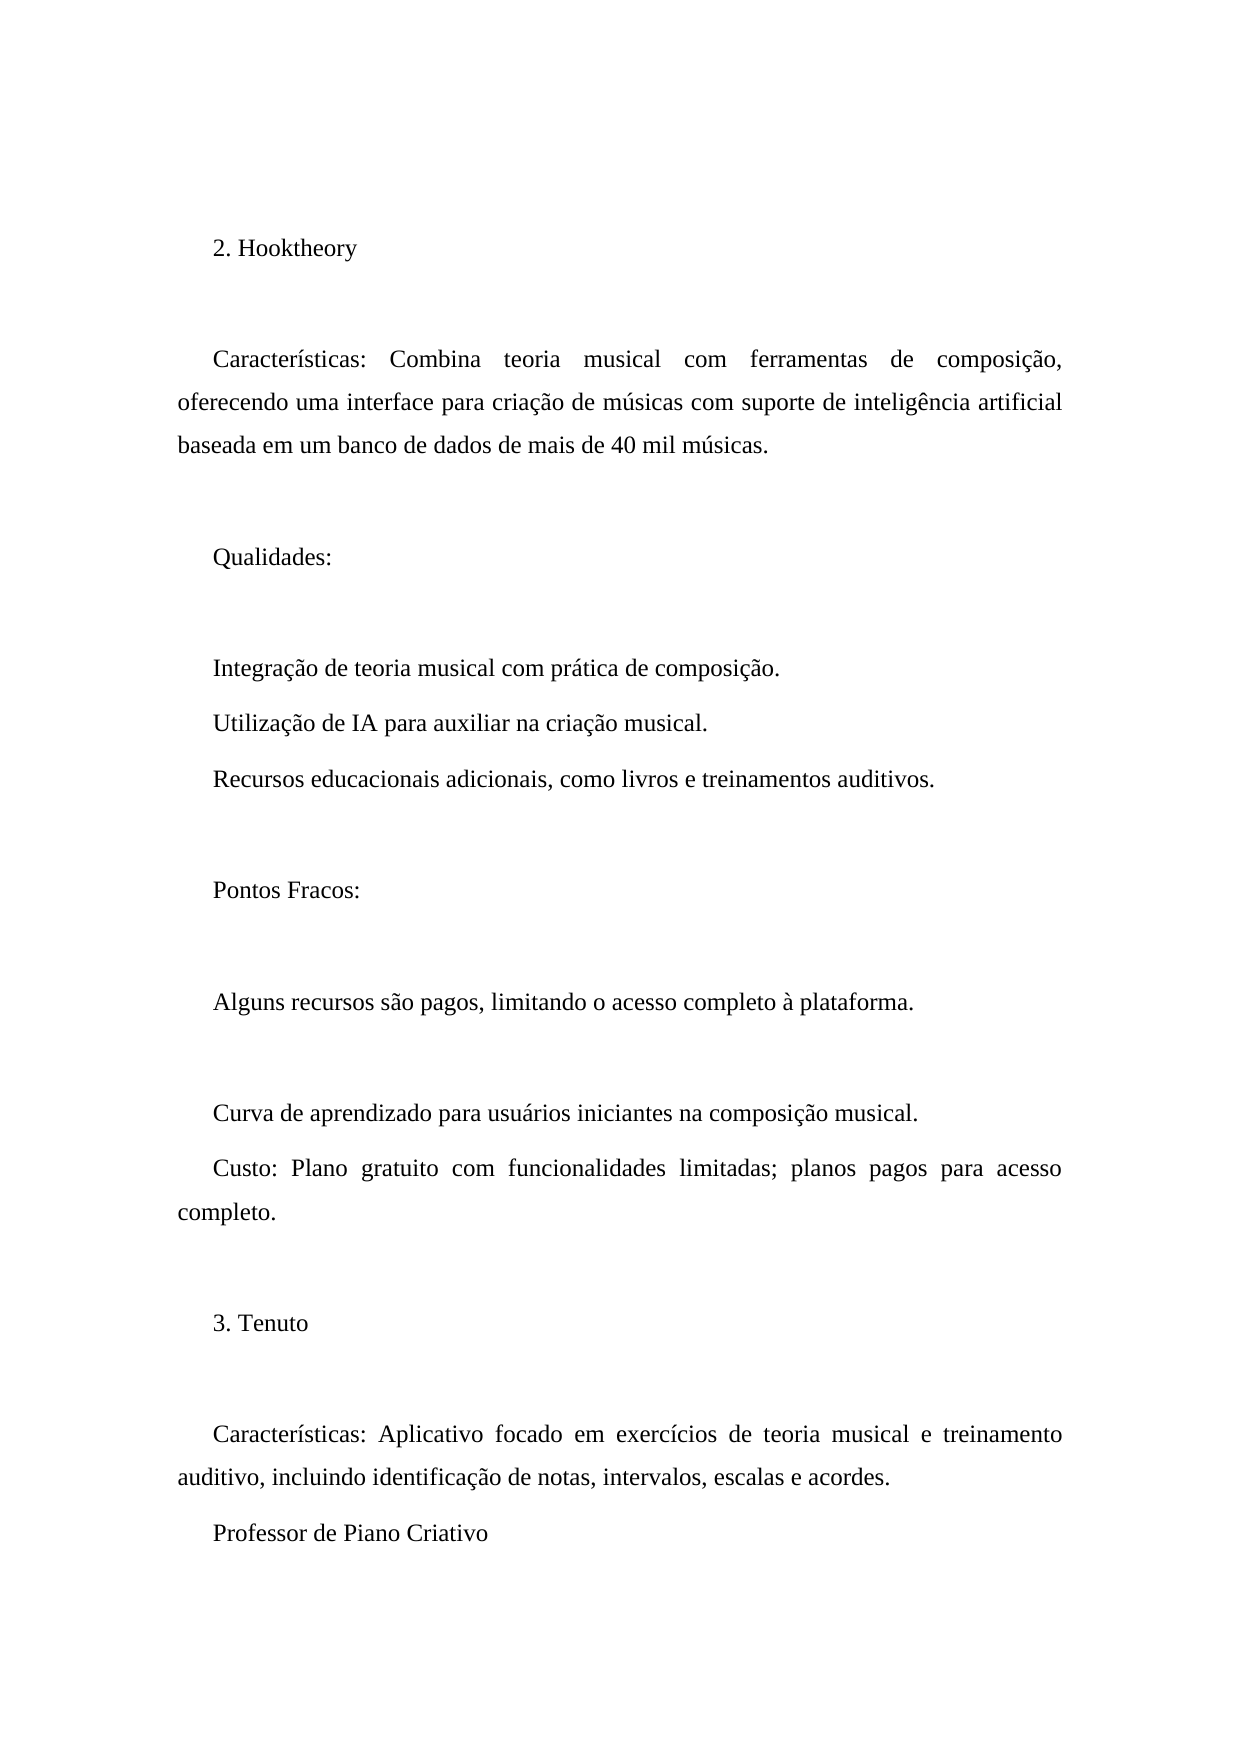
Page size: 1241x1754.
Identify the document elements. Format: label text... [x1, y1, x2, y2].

text Curva de aprendizado para usuários iniciantes na composição musical.​ [177, 1098, 1063, 1127]
text Integração de teoria musical com prática de composição.​ [177, 653, 1063, 682]
text Professor de Piano Criativo [177, 1518, 1063, 1547]
text Custo: Plano gratuito com funcionalidades limitadas; planos pagos para acesso completo.​ [177, 1153, 1063, 1225]
text Utilização de IA para auxiliar na criação musical.​ [177, 708, 1063, 737]
text Pontos Fracos: [177, 875, 1063, 904]
text 2. Hooktheory [177, 233, 1063, 262]
text Alguns recursos são pagos, limitando o acesso completo à plataforma.​ [177, 987, 1063, 1015]
text Características: Combina teoria musical com ferramentas de composição, oferecendo uma interface para criação de músicas com suporte de inteligência artificial baseada em um banco de dados de mais de 40 mil músicas.​ [177, 344, 1063, 459]
text Recursos educacionais adicionais, como livros e treinamentos auditivos.​ [177, 764, 1063, 793]
text Características: Aplicativo focado em exercícios de teoria musical e treinamento auditivo, incluindo identificação de notas, intervalos, escalas e acordes.​ [177, 1419, 1063, 1491]
text Qualidades: [177, 542, 1063, 570]
text 3. Tenuto [177, 1308, 1063, 1337]
